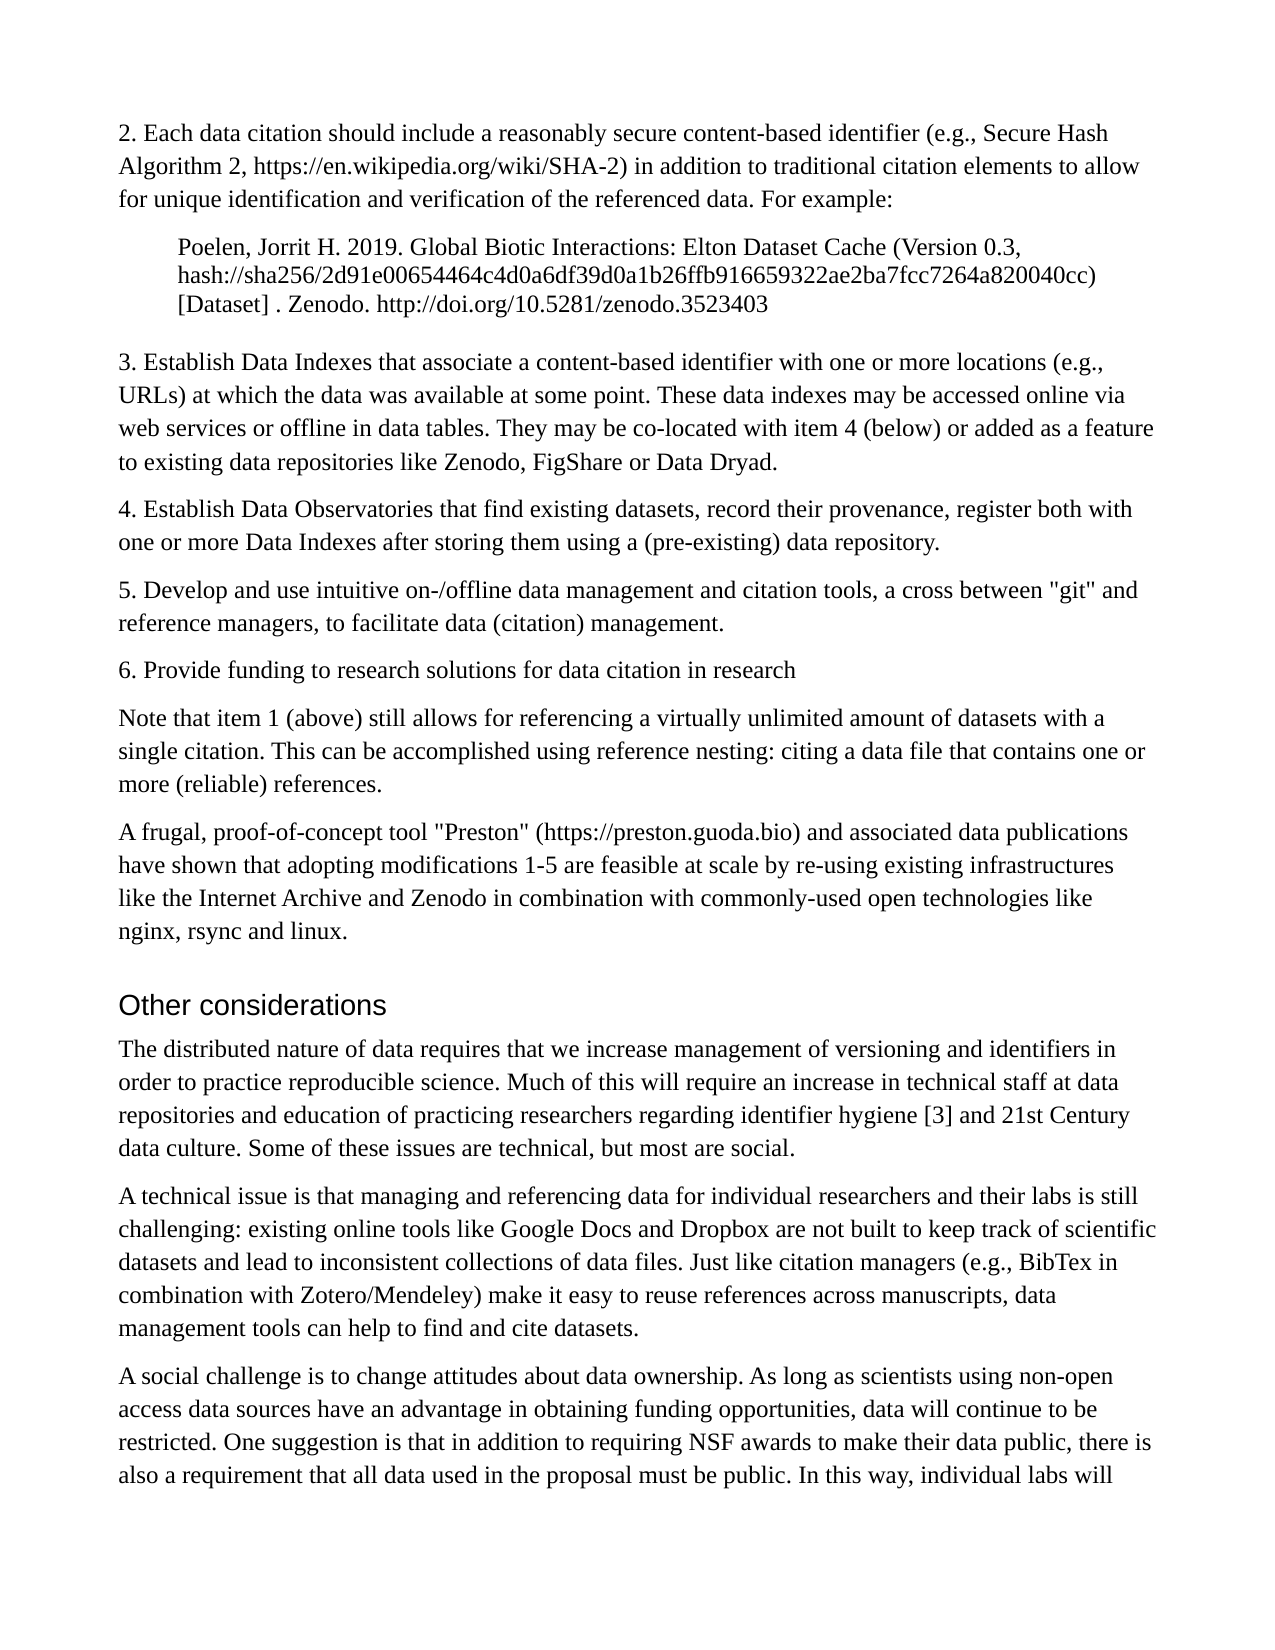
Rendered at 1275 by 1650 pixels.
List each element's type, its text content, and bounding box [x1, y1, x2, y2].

text 4. Establish Data Observatories that find existing datasets, record their provenance, register both with one or more Data Indexes after storing them using a (pre-existing) data repository. [118, 494, 1157, 556]
subtitle Other considerations [118, 988, 1157, 1022]
text The distributed nature of data requires that we increase management of versioning and identifiers in order to practice reproducible science. Much of this will require an increase in technical staff at data repositories and education of practicing researchers regarding identifier hygiene [3] and 21st Century data culture. Some of these issues are technical, but most are social. [118, 1034, 1157, 1162]
text 5. Develop and use intuitive on-/offline data management and citation tools, a cross between "git" and reference managers, to facilitate data (citation) management. [118, 575, 1157, 637]
text 6. Provide funding to research solutions for data citation in research [118, 655, 1157, 684]
text 3. Establish Data Indexes that associate a content-based identifier with one or more locations (e.g., URLs) at which the data was available at some point. These data indexes may be accessed online via web services or offline in data tables. They may be co-located with item 4 (below) or added as a feature to existing data repositories like Zenodo, FigShare or Data Dryad. [118, 347, 1157, 475]
text A frugal, proof-of-concept tool "Preston" (https://preston.guoda.bio) and associated data publications have shown that adopting modifications 1-5 are feasible at scale by re-using existing infrastructures like the Internet Archive and Zenodo in combination with commonly-used open technologies like nginx, rsync and linux. [118, 817, 1157, 944]
text 2. Each data citation should include a reasonably secure content-based identifier (e.g., Secure Hash Algorithm 2, https://en.wikipedia.org/wiki/SHA-2) in addition to traditional citation elements to allow for unique identification and verification of the referenced data. For example: [118, 118, 1157, 213]
text A technical issue is that managing and referencing data for individual researchers and their labs is still challenging: existing online tools like Google Docs and Dropbox are not built to keep track of scientific datasets and lead to inconsistent collections of data files. Just like citation managers (e.g., BibTex in combination with Zotero/Mendeley) make it easy to reuse references across manuscripts, data management tools can help to find and cite datasets. [118, 1181, 1157, 1342]
text Note that item 1 (above) still allows for referencing a virtually unlimited amount of datasets with a single citation. This can be accomplished using reference nesting: citing a data file that contains one or more (reliable) references. [118, 703, 1157, 798]
text A social challenge is to change attitudes about data ownership. As long as scientists using non-open access data sources have an advantage in obtaining funding opportunities, data will continue to be restricted. One suggestion is that in addition to requiring NSF awards to make their data public, there is also a requirement that all data used in the proposal must be public. In this way, individual labs will [118, 1361, 1157, 1488]
text Poelen, Jorrit H. 2019. Global Biotic Interactions: Elton Dataset Cache (Version 0.3, hash://sha256/2d91e00654464c4d0a6df39d0a1b26ffb916659322ae2ba7fcc7264a820040cc) [Dataset] . Zenodo. http://doi.org/10.5281/zenodo.3523403 [177, 232, 1098, 318]
